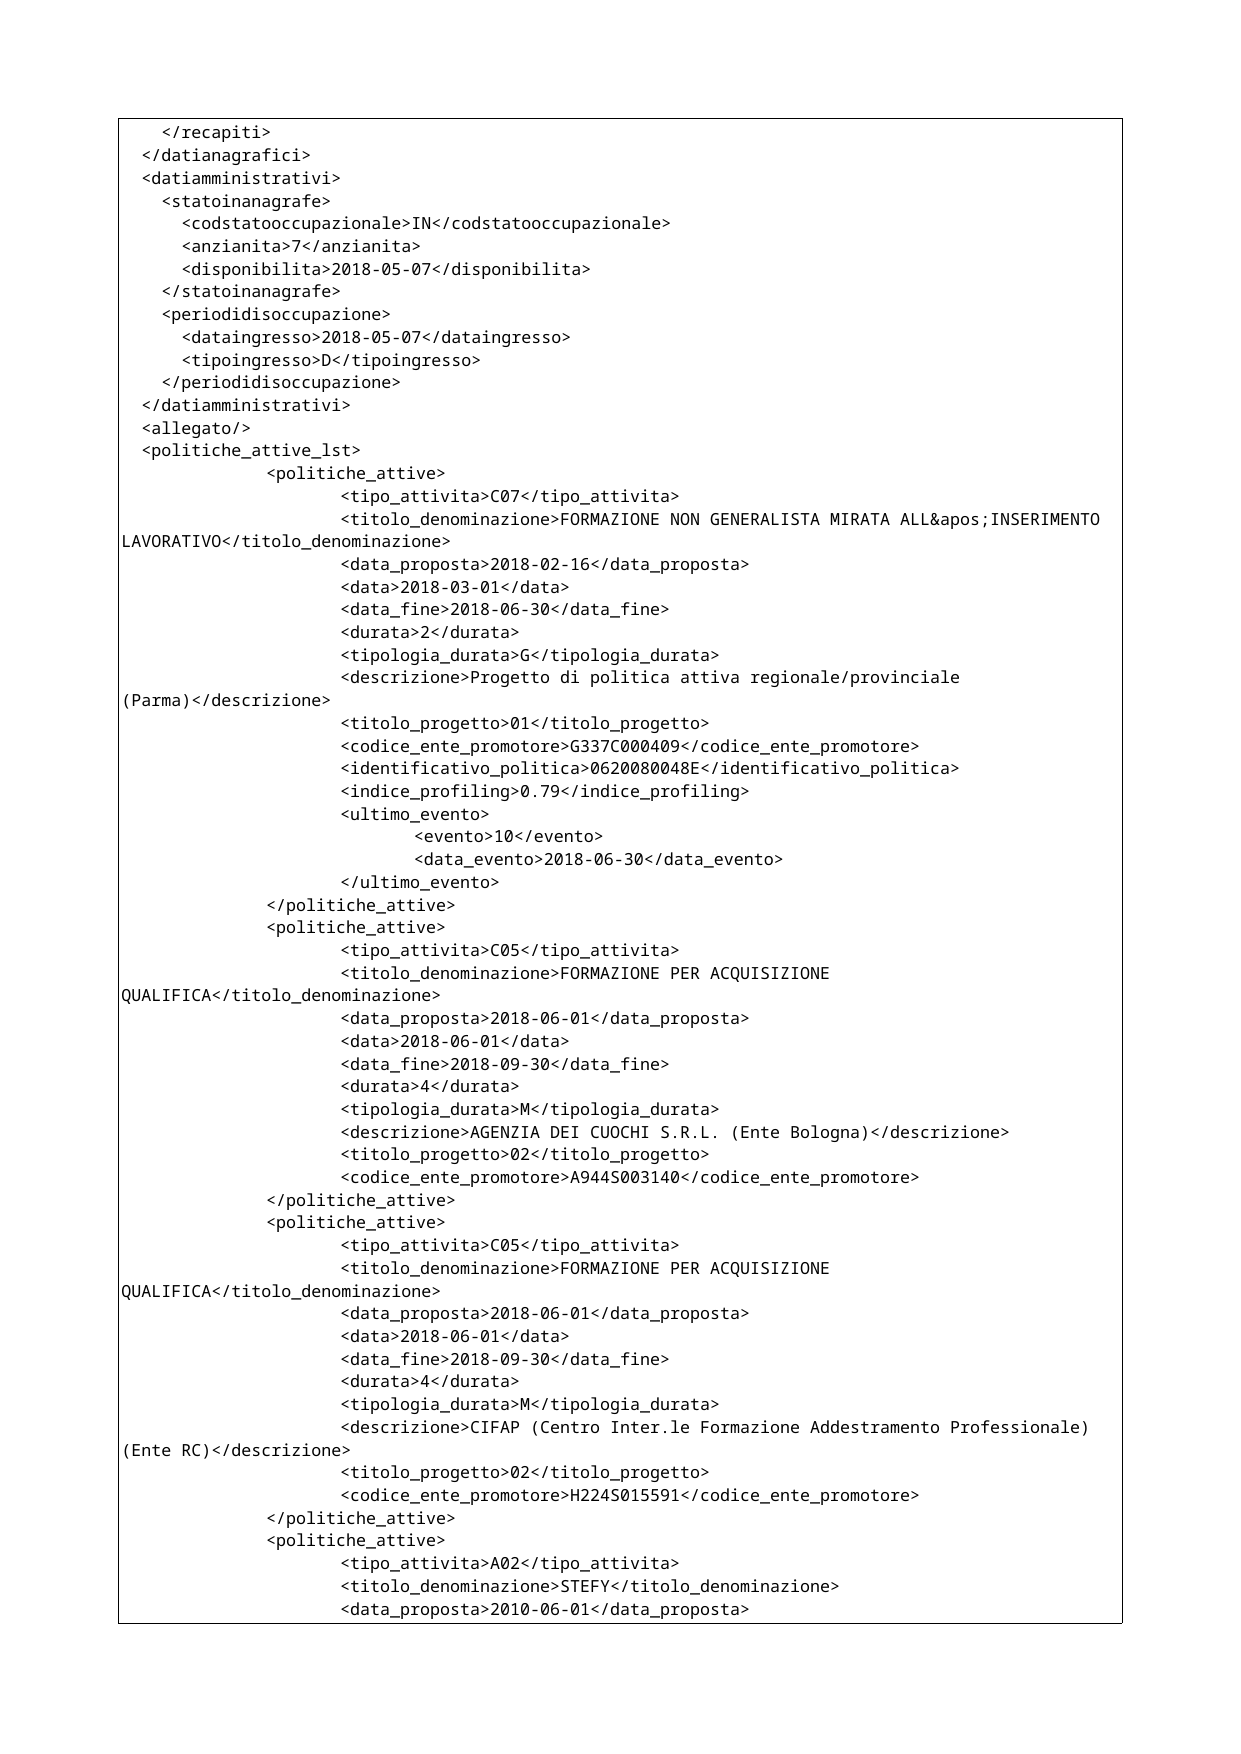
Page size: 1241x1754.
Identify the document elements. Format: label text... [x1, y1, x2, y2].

text <titolo_denominazione>FORMAZIONE PER ACQUISIZIONE QUALIFICA</titolo_denominazione> [119, 1253, 1122, 1299]
text <tipologia_durata>G</tipologia_durata> [119, 640, 1122, 663]
text <titolo_progetto>02</titolo_progetto> [119, 1140, 1122, 1163]
text <titolo_progetto>01</titolo_progetto> [119, 708, 1122, 731]
text <titolo_denominazione>FORMAZIONE PER ACQUISIZIONE QUALIFICA</titolo_denominazione> [119, 958, 1122, 1004]
text <data_proposta>2018-02-16</data_proposta> [119, 549, 1122, 572]
text <data_proposta>2018-06-01</data_proposta> [119, 1004, 1122, 1026]
text </politiche_attive> [119, 1503, 1122, 1526]
text </politiche_attive> [119, 890, 1122, 913]
text <data_evento>2018-06-30</data_evento> [119, 845, 1122, 867]
text <ultimo_evento> [119, 799, 1122, 822]
text <data_fine>2018-09-30</data_fine> [119, 1049, 1122, 1072]
text </recapiti> [119, 119, 1122, 141]
text </datiamministrativi> [119, 391, 1122, 413]
text <codice_ente_promotore>G337C000409</codice_ente_promotore> [119, 731, 1122, 754]
text <titolo_denominazione>STEFY</titolo_denominazione> [119, 1571, 1122, 1594]
text <anzianita>7</anzianita> [119, 232, 1122, 254]
text <data>2018-06-01</data> [119, 1026, 1122, 1049]
text <allegato/> [119, 413, 1122, 436]
text </ultimo_evento> [119, 867, 1122, 890]
text <durata>4</durata> [119, 1072, 1122, 1094]
text <tipologia_durata>M</tipologia_durata> [119, 1094, 1122, 1117]
text <disponibilita>2018-05-07</disponibilita> [119, 254, 1122, 277]
text <tipo_attivita>C05</tipo_attivita> [119, 1231, 1122, 1253]
text </periodidisoccupazione> [119, 368, 1122, 391]
text <titolo_denominazione>FORMAZIONE NON GENERALISTA MIRATA ALL&apos;INSERIMENTO LAVORATIVO</titolo_denominazione> [119, 504, 1122, 549]
text <descrizione>Progetto di politica attiva regionale/provinciale (Parma)</descrizione> [119, 663, 1122, 708]
text <tipo_attivita>C05</tipo_attivita> [119, 936, 1122, 958]
text <statoinanagrafe> [119, 186, 1122, 209]
text <tipoingresso>D</tipoingresso> [119, 345, 1122, 368]
text <codice_ente_promotore>H224S015591</codice_ente_promotore> [119, 1481, 1122, 1503]
text </politiche_attive> [119, 1185, 1122, 1208]
text <tipologia_durata>M</tipologia_durata> [119, 1390, 1122, 1412]
text <data>2018-06-01</data> [119, 1322, 1122, 1344]
text </statoinanagrafe> [119, 277, 1122, 300]
text <titolo_progetto>02</titolo_progetto> [119, 1458, 1122, 1481]
text <data_proposta>2010-06-01</data_proposta> [119, 1594, 1122, 1623]
text <durata>2</durata> [119, 618, 1122, 640]
text <politiche_attive> [119, 913, 1122, 936]
text <codstatooccupazionale>IN</codstatooccupazionale> [119, 209, 1122, 232]
text <durata>4</durata> [119, 1367, 1122, 1390]
text <periodidisoccupazione> [119, 300, 1122, 322]
text <data>2018-03-01</data> [119, 572, 1122, 595]
text <politiche_attive> [119, 1526, 1122, 1549]
text <indice_profiling>0.79</indice_profiling> [119, 777, 1122, 799]
text </datianagrafici> [119, 141, 1122, 163]
text <descrizione>AGENZIA DEI CUOCHI S.R.L. (Ente Bologna)</descrizione> [119, 1117, 1122, 1140]
text <codice_ente_promotore>A944S003140</codice_ente_promotore> [119, 1163, 1122, 1185]
text <descrizione>CIFAP (Centro Inter.le Formazione Addestramento Professionale) (Ente RC)</descrizione> [119, 1412, 1122, 1458]
text <evento>10</evento> [119, 822, 1122, 845]
text <politiche_attive_lst> [119, 436, 1122, 459]
text <data_proposta>2018-06-01</data_proposta> [119, 1299, 1122, 1322]
text <tipo_attivita>C07</tipo_attivita> [119, 481, 1122, 504]
text <data_fine>2018-06-30</data_fine> [119, 595, 1122, 618]
text <politiche_attive> [119, 459, 1122, 481]
text <identificativo_politica>0620080048E</identificativo_politica> [119, 754, 1122, 777]
text <datiamministrativi> [119, 163, 1122, 186]
text <tipo_attivita>A02</tipo_attivita> [119, 1549, 1122, 1571]
text <politiche_attive> [119, 1208, 1122, 1231]
text <data_fine>2018-09-30</data_fine> [119, 1344, 1122, 1367]
text <dataingresso>2018-05-07</dataingresso> [119, 322, 1122, 345]
